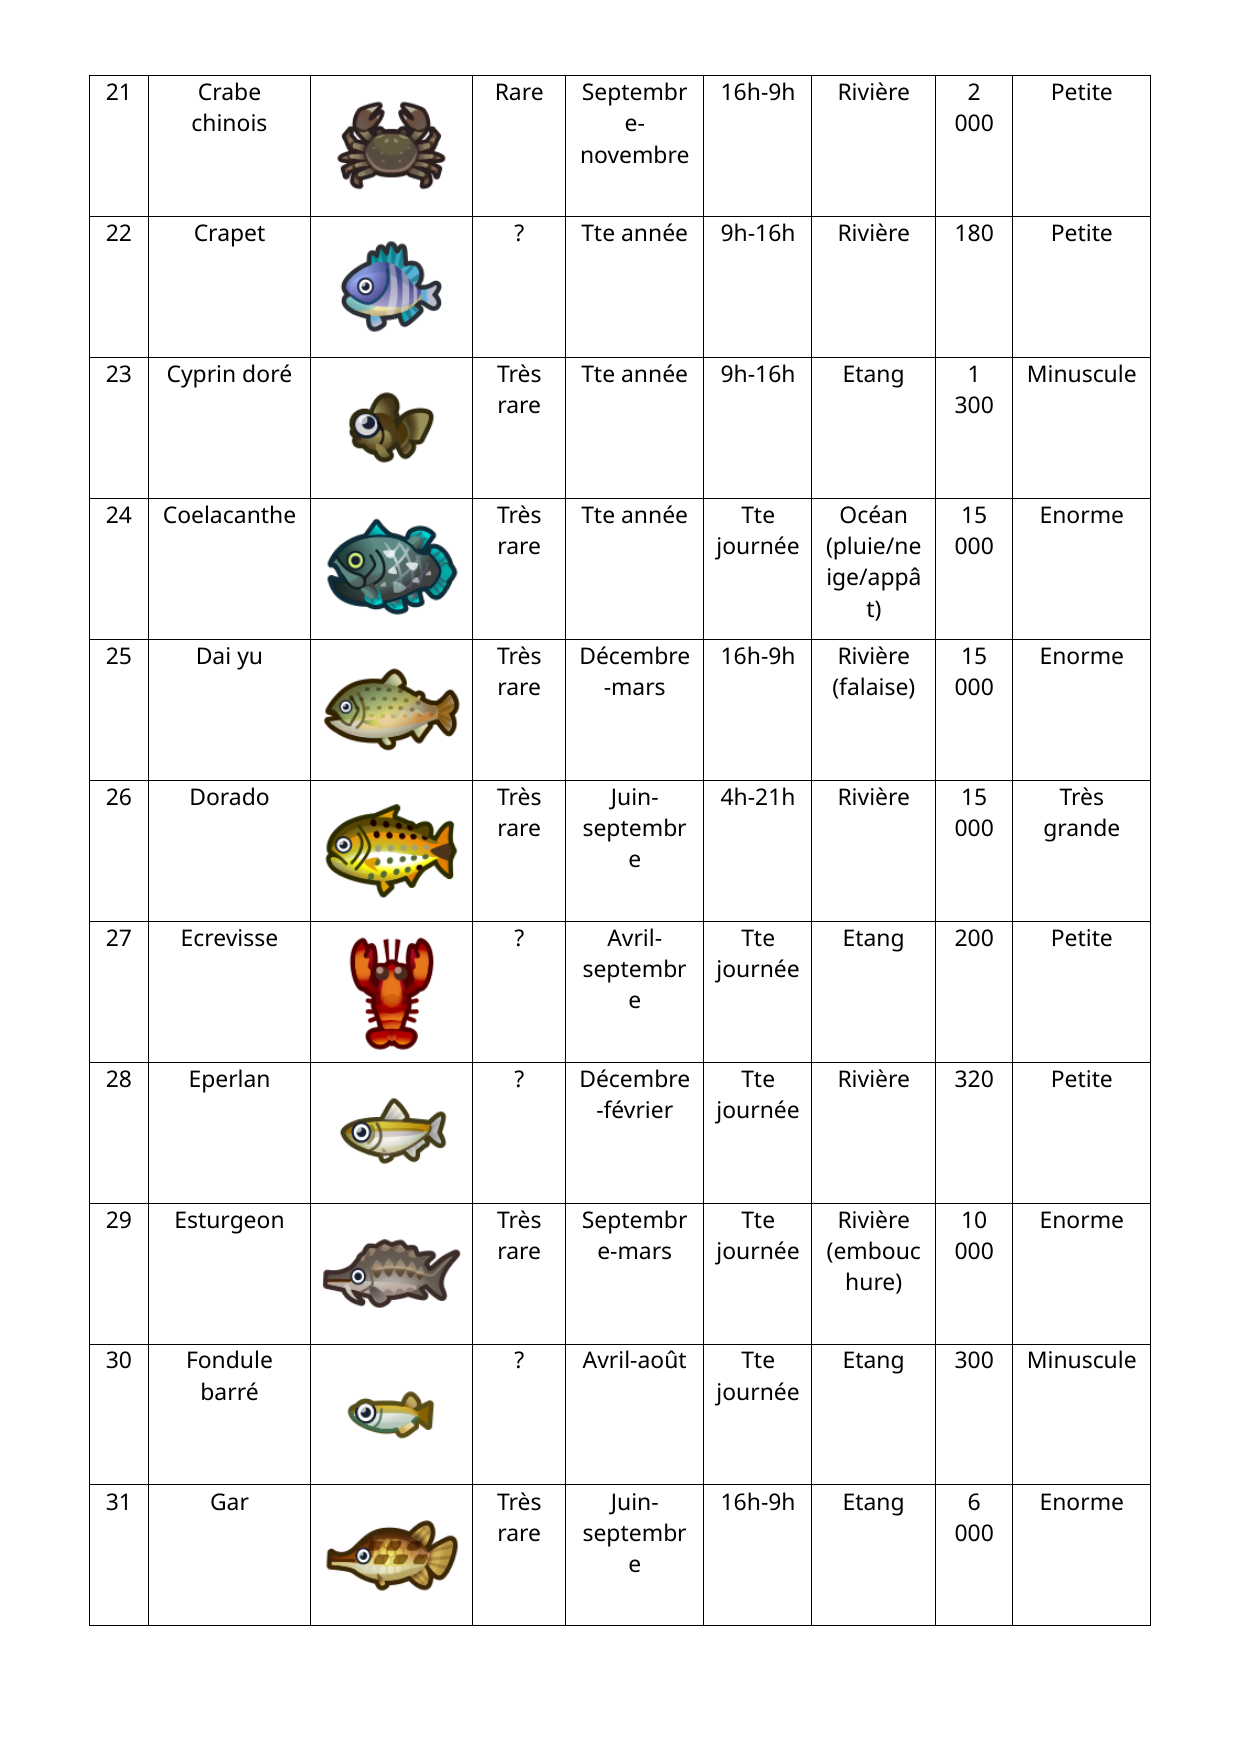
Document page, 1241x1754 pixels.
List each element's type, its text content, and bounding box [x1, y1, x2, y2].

table_cell Rivière (falaise) [812, 640, 935, 780]
table_cell Juin-septembre [566, 1485, 703, 1625]
table_cell Tte journée [704, 922, 811, 1062]
table_cell 320 [936, 1063, 1012, 1202]
table_cell Très rare [473, 1204, 565, 1343]
table_cell Crapet [149, 217, 310, 357]
table_cell 4h-21h [704, 781, 811, 921]
table_cell Esturgeon [149, 1204, 310, 1343]
table_cell Minuscule [1013, 358, 1150, 498]
table_cell ? [473, 1063, 565, 1202]
table_cell Enorme [1013, 1204, 1150, 1343]
table_cell Enorme [1013, 1485, 1150, 1625]
table_cell 1 300 [936, 358, 1012, 498]
table_cell Enorme [1013, 640, 1150, 780]
table_cell 200 [936, 922, 1012, 1062]
table_cell Septembre-novembre [566, 76, 703, 216]
table_cell Etang [812, 1485, 935, 1625]
table_cell 28 [90, 1063, 148, 1202]
table_cell Très rare [473, 781, 565, 921]
table_cell Tte journée [704, 1345, 811, 1484]
table_cell Coelacanthe [149, 499, 310, 639]
table_cell Enorme [1013, 499, 1150, 639]
table_cell Rivière [812, 781, 935, 921]
table_cell [311, 1204, 472, 1343]
table_cell Très rare [473, 1485, 565, 1625]
table_cell 15 000 [936, 640, 1012, 780]
table_cell 16h-9h [704, 76, 811, 216]
table_cell Très rare [473, 358, 565, 498]
table_cell Très grande [1013, 781, 1150, 921]
table_cell Gar [149, 1485, 310, 1625]
table_cell [311, 922, 472, 1062]
table_cell ? [473, 922, 565, 1062]
table_cell Fondule barré [149, 1345, 310, 1484]
table_cell Septembre-mars [566, 1204, 703, 1343]
table_cell [311, 1485, 472, 1625]
table_cell Dorado [149, 781, 310, 921]
table_cell Etang [812, 1345, 935, 1484]
table_cell Décembre-mars [566, 640, 703, 780]
table_cell Dai yu [149, 640, 310, 780]
table_cell 26 [90, 781, 148, 921]
table_cell 21 [90, 76, 148, 216]
table_cell [311, 640, 472, 780]
table_cell Très rare [473, 640, 565, 780]
table_cell Avril-septembre [566, 922, 703, 1062]
table_cell 24 [90, 499, 148, 639]
table_cell Rivière (embouchure) [812, 1204, 935, 1343]
table_cell Ecrevisse [149, 922, 310, 1062]
table_cell Tte année [566, 358, 703, 498]
table_cell Cyprin doré [149, 358, 310, 498]
table_cell 22 [90, 217, 148, 357]
table_cell 23 [90, 358, 148, 498]
table_cell Décembre-février [566, 1063, 703, 1202]
table_cell 180 [936, 217, 1012, 357]
table_cell Tte année [566, 217, 703, 357]
table_cell 15 000 [936, 781, 1012, 921]
table_cell 300 [936, 1345, 1012, 1484]
table_cell Rare [473, 76, 565, 216]
table_cell 15 000 [936, 499, 1012, 639]
table_cell 25 [90, 640, 148, 780]
table_cell 2 000 [936, 76, 1012, 216]
table_cell ? [473, 217, 565, 357]
table_cell Tte année [566, 499, 703, 639]
table_cell 31 [90, 1485, 148, 1625]
table_cell Rivière [812, 1063, 935, 1202]
table_cell 29 [90, 1204, 148, 1343]
table_cell Tte journée [704, 499, 811, 639]
table_cell 16h-9h [704, 1485, 811, 1625]
table_cell [311, 781, 472, 921]
table_cell Crabe chinois [149, 76, 310, 216]
table_cell 30 [90, 1345, 148, 1484]
table_cell Océan (pluie/neige/appât) [812, 499, 935, 639]
table_cell Très rare [473, 499, 565, 639]
table_cell Tte journée [704, 1063, 811, 1202]
table_cell 6 000 [936, 1485, 1012, 1625]
table_cell Petite [1013, 76, 1150, 216]
table_cell Rivière [812, 217, 935, 357]
table_cell [311, 76, 472, 216]
table_cell [311, 499, 472, 639]
table_cell ? [473, 1345, 565, 1484]
table_cell Juin-septembre [566, 781, 703, 921]
table_cell Petite [1013, 922, 1150, 1062]
table_cell 9h-16h [704, 217, 811, 357]
table_cell 9h-16h [704, 358, 811, 498]
table_cell Petite [1013, 217, 1150, 357]
table_cell Avril-août [566, 1345, 703, 1484]
table_cell 10 000 [936, 1204, 1012, 1343]
table_cell [311, 1063, 472, 1202]
table_cell 16h-9h [704, 640, 811, 780]
table_cell Rivière [812, 76, 935, 216]
table_cell 27 [90, 922, 148, 1062]
table_cell [311, 1345, 472, 1484]
table_cell Etang [812, 358, 935, 498]
table_cell Etang [812, 922, 935, 1062]
table_cell Eperlan [149, 1063, 310, 1202]
table_cell Tte journée [704, 1204, 811, 1343]
table_cell [311, 217, 472, 357]
table_cell [311, 358, 472, 498]
table_cell Petite [1013, 1063, 1150, 1202]
table_cell Minuscule [1013, 1345, 1150, 1484]
